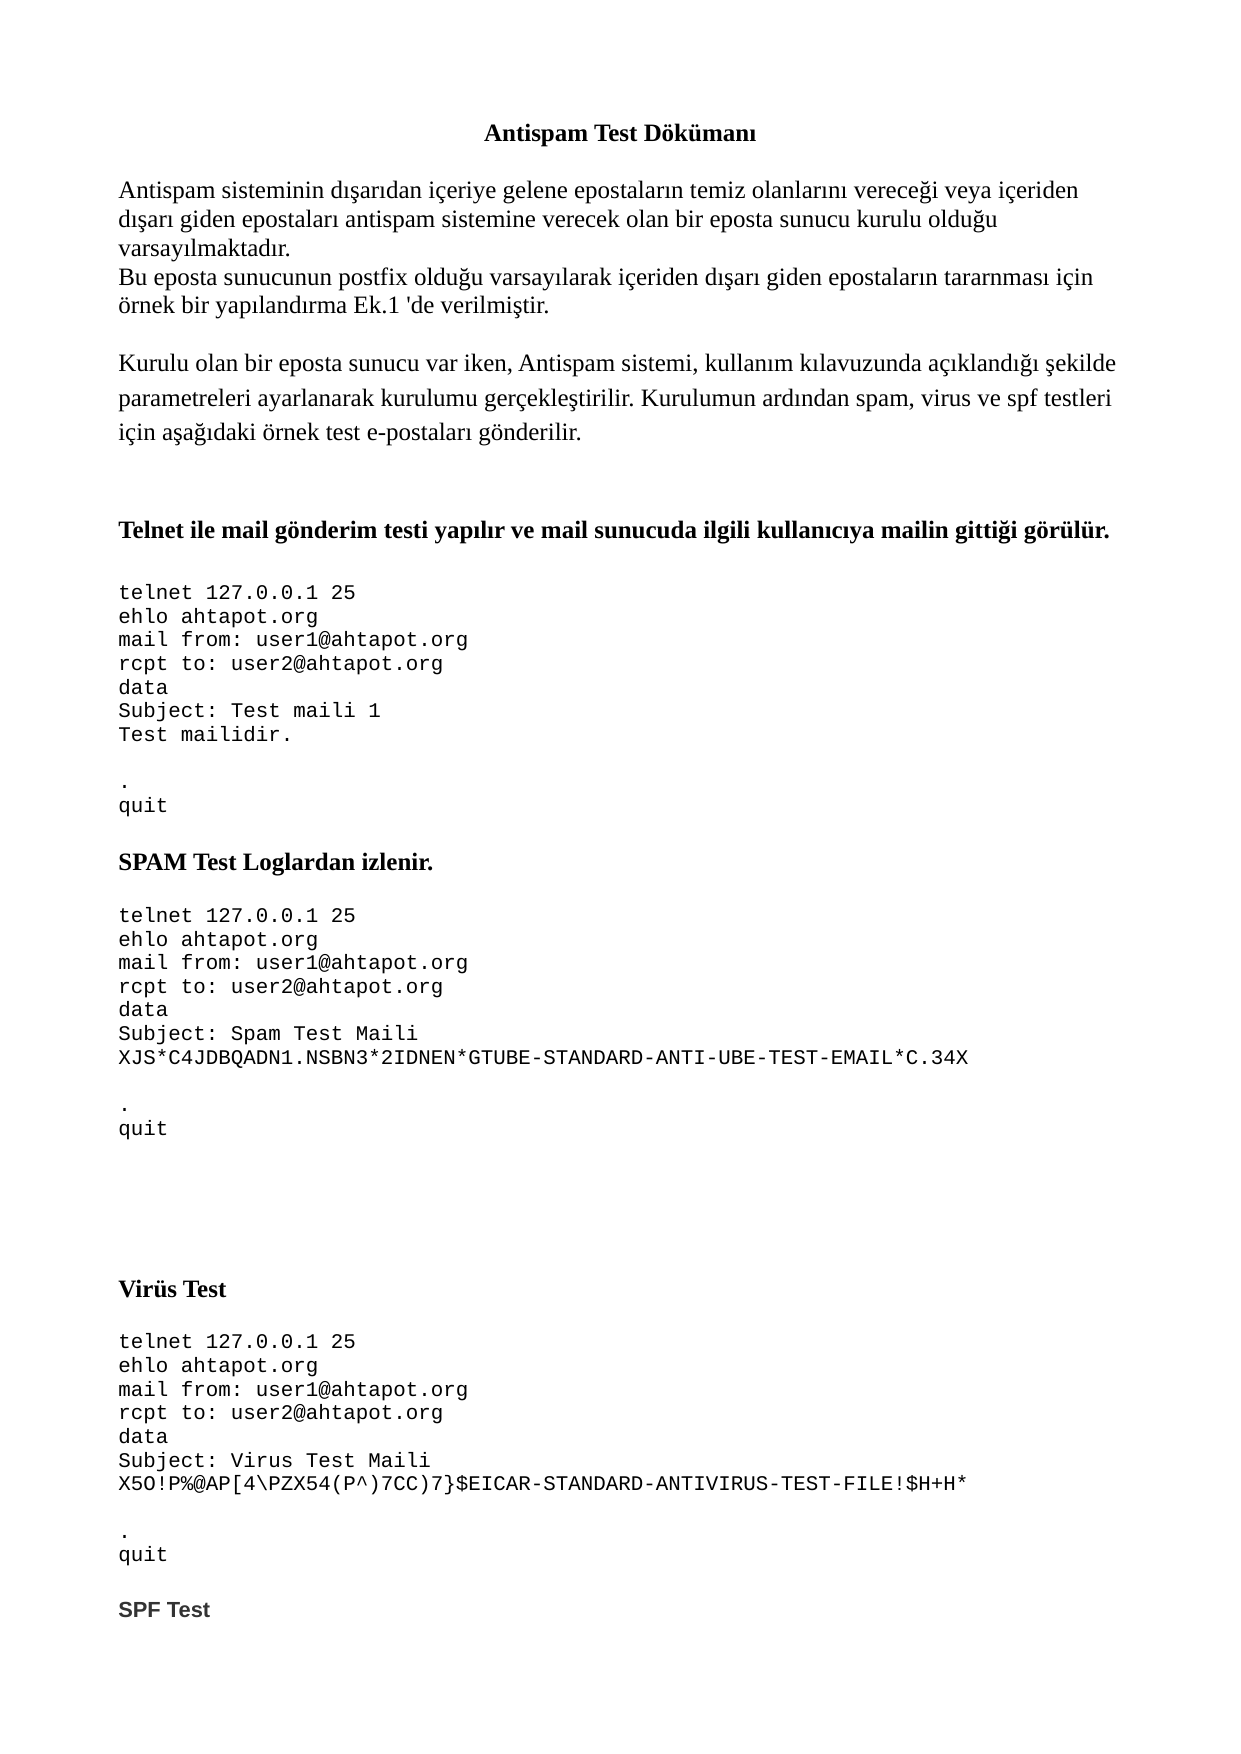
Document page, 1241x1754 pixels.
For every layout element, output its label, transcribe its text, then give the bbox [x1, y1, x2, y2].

text rcpt to: user2@ahtapot.org [118, 653, 1122, 677]
text SPAM Test Loglardan izlenir. [118, 819, 1122, 876]
text Telnet ile mail gönderim testi yapılır ve mail sunucuda ilgili kullanıcıya mailin gittiği görülür. [118, 515, 1122, 544]
text data [118, 677, 1122, 700]
text telnet 127.0.0.1 25 [118, 582, 1122, 606]
text ehlo ahtapot.org [118, 1355, 1122, 1379]
text mail from: user1@ahtapot.org [118, 629, 1122, 653]
text mail from: user1@ahtapot.org [118, 1379, 1122, 1402]
text Subject: Spam Test Maili [118, 1023, 1122, 1047]
text rcpt to: user2@ahtapot.org [118, 976, 1122, 999]
text rcpt to: user2@ahtapot.org [118, 1402, 1122, 1426]
text ehlo ahtapot.org [118, 928, 1122, 952]
text SPF Test [118, 1597, 1122, 1622]
text telnet 127.0.0.1 25 [118, 1331, 1122, 1355]
text . [118, 1521, 1122, 1544]
text Subject: Test maili 1 [118, 700, 1122, 724]
text Bu eposta sunucunun postfix olduğu varsayılarak içeriden dışarı giden epostaların tararnması için örnek bir yapılandırma Ek.1 'de verilmiştir. [118, 262, 1122, 319]
text mail from: user1@ahtapot.org [118, 952, 1122, 976]
text telnet 127.0.0.1 25 [118, 905, 1122, 928]
text . [118, 1094, 1122, 1118]
text Kurulu olan bir eposta sunucu var iken, Antispam sistemi, kullanım kılavuzunda açıklandığı şekilde parametreleri ayarlanarak kurulumu gerçekleştirilir. Kurulumun ardından spam, virus ve spf testleri için aşağıdaki örnek test e-postaları gönderilir. [118, 348, 1122, 446]
text ehlo ahtapot.org [118, 606, 1122, 629]
text Subject: Virus Test Maili [118, 1450, 1122, 1473]
text . [118, 771, 1122, 795]
text XJS*C4JDBQADN1.NSBN3*2IDNEN*GTUBE-STANDARD-ANTI-UBE-TEST-EMAIL*C.34X [118, 1047, 1122, 1070]
text X5O!P%@AP[4\PZX54(P^)7CC)7}$EICAR-STANDARD-ANTIVIRUS-TEST-FILE!$H+H* [118, 1473, 1122, 1497]
text Antispam sisteminin dışarıdan içeriye gelene epostaların temiz olanlarını vereceği veya içeriden dışarı giden epostaları antispam sistemine verecek olan bir eposta sunucu kurulu olduğu varsayılmaktadır. [118, 176, 1122, 262]
text data [118, 999, 1122, 1023]
text quit [118, 1544, 1122, 1568]
text quit [118, 1118, 1122, 1141]
text data [118, 1426, 1122, 1450]
text Test mailidir. [118, 724, 1122, 748]
text quit [118, 795, 1122, 819]
text Antispam Test Dökümanı [118, 118, 1122, 147]
text Virüs Test [118, 1274, 1122, 1303]
